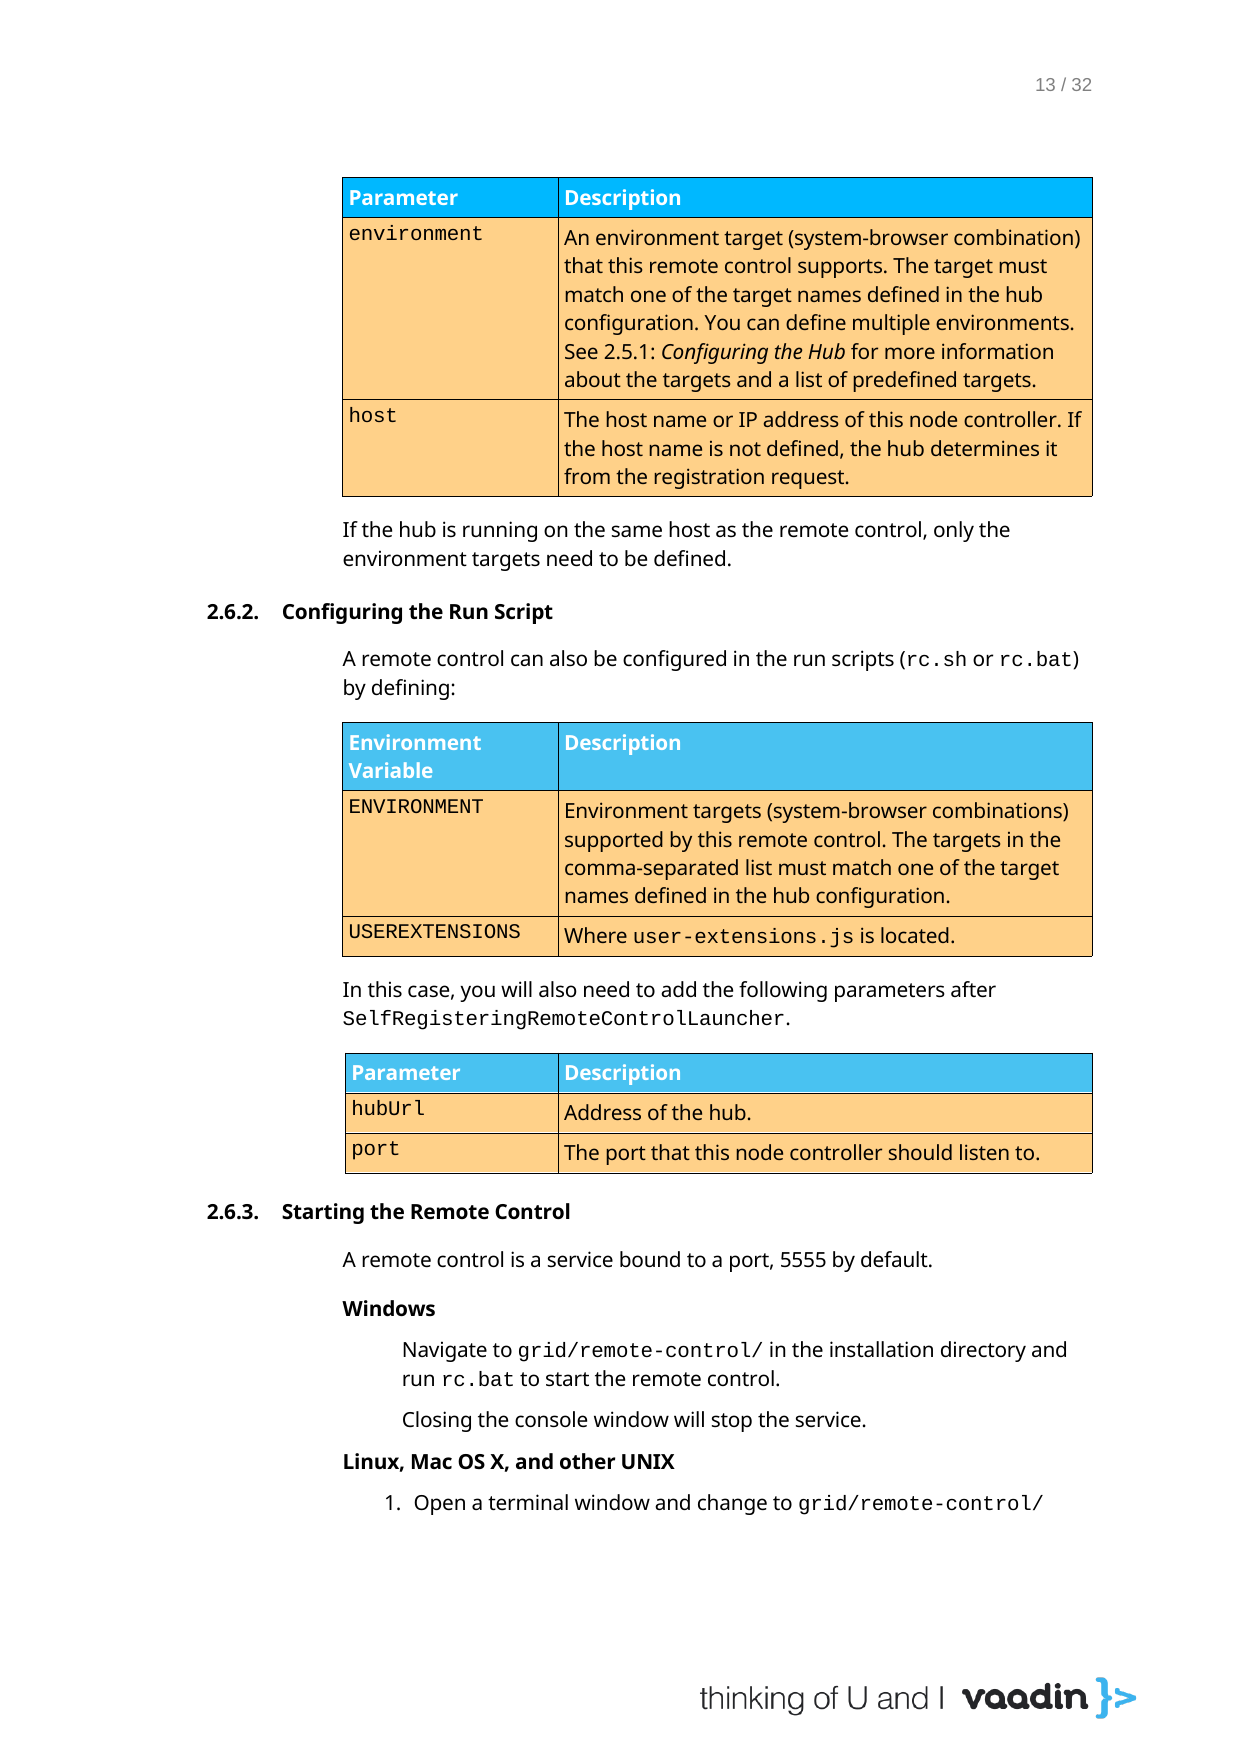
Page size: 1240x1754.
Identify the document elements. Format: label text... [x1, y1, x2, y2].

table_header Environment Variable [343, 723, 558, 790]
table_cell Environment targets (system-browser combinations) supported by this remote control. The targets in the comma-separated list must match one of the target names defined in the hub configuration. [559, 791, 1092, 916]
table_header Parameter [343, 178, 558, 217]
table_cell Address of the hub. [559, 1094, 1092, 1132]
list Open a terminal window and change to grid/remote-control/ [384, 1488, 1092, 1517]
table_cell environment [343, 218, 558, 399]
table_header Parameter [346, 1054, 558, 1092]
subtitle Starting the Remote Control [207, 1197, 1092, 1226]
text Linux, Mac OS X, and other UNIX [342, 1447, 1092, 1475]
table_cell USEREXTENSIONS [343, 917, 558, 956]
table_header Description [559, 1054, 1092, 1092]
text A remote control can also be configured in the run scripts (rc.sh or rc.bat) by defining: [342, 644, 1092, 701]
table_cell The host name or IP address of this node controller. If the host name is not defined, the hub determines it from the registration request. [559, 400, 1092, 496]
table_cell ENVIRONMENT [343, 791, 558, 916]
table_cell The port that this node controller should listen to. [559, 1134, 1092, 1172]
table_cell host [343, 400, 558, 496]
text Closing the console window will stop the service. [402, 1405, 1092, 1434]
subtitle Configuring the Run Script [207, 597, 1092, 626]
text Navigate to grid/remote-control/ in the installation directory and run rc.bat to start the remote control. [402, 1335, 1092, 1392]
table_cell An environment target (system-browser combination) that this remote control supports. The target must match one of the target names defined in the hub configuration. You can define multiple environments. See 2.5.1: Configuring the Hub for more information about the targets and a list of predefined targets. [559, 218, 1092, 399]
text In this case, you will also need to add the following parameters after SelfRegisteringRemoteControlLauncher. [342, 975, 1092, 1032]
text A remote control is a service bound to a port, 5555 by default. [342, 1245, 1092, 1273]
text If the hub is running on the same host as the remote control, only the environment targets need to be defined. [342, 515, 1092, 572]
table_cell port [346, 1134, 558, 1172]
table_header Description [559, 723, 1092, 790]
table_header Description [559, 178, 1092, 217]
table_cell hubUrl [346, 1094, 558, 1132]
picture [699, 1673, 1139, 1721]
table_cell Where user-extensions.js is located. [559, 917, 1092, 956]
text Windows [342, 1294, 1092, 1322]
